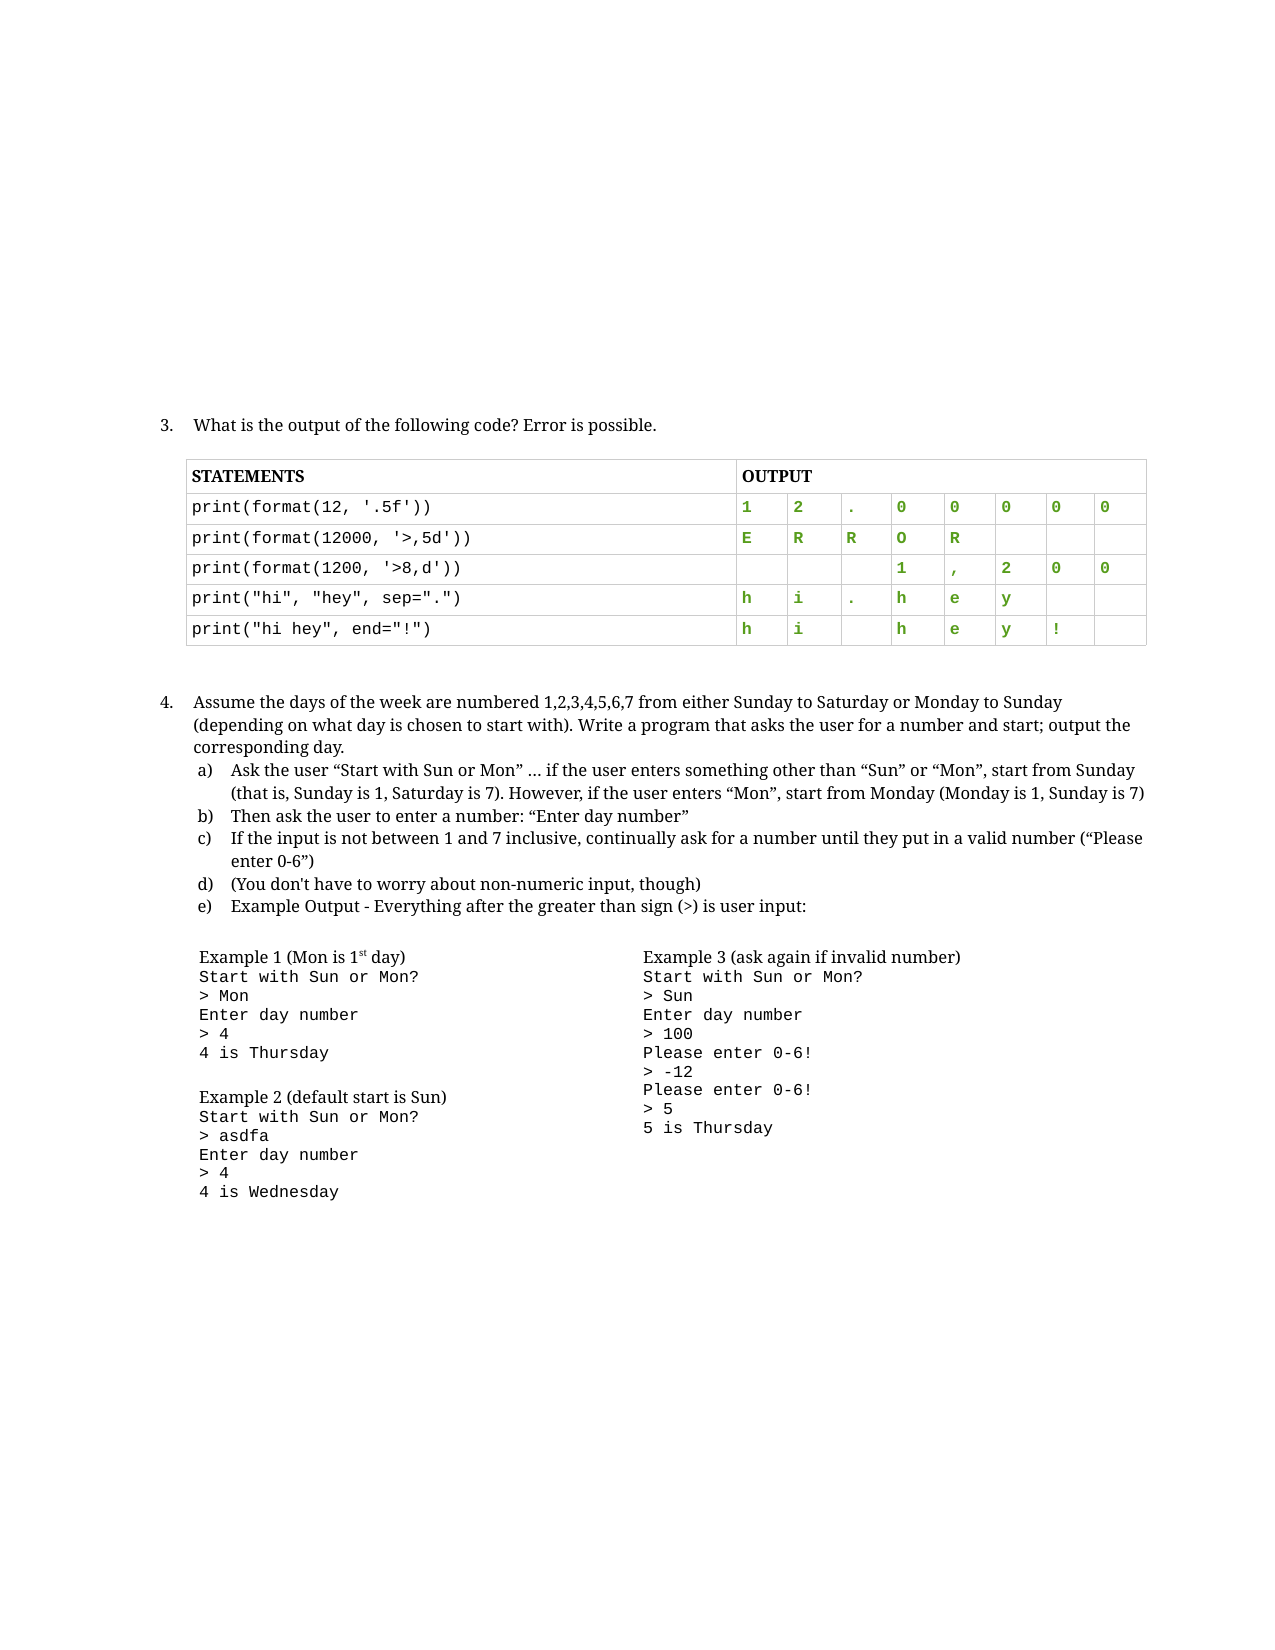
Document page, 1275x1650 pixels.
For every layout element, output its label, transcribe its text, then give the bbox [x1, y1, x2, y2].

table_cell h [892, 585, 944, 615]
table_cell print("hi hey", end="!") [187, 616, 736, 645]
table_cell , [945, 555, 995, 584]
table_cell y [996, 616, 1046, 645]
table_cell R [788, 525, 841, 554]
table_cell . [842, 494, 891, 523]
list Ask the user “Start with Sun or Mon” … if the user enters something other than “Sun” or “Mon”, start from Sunday (that is, Sunday is 1, Saturday is 7). However, if the user enters “Mon”, start from Monday (Monday is 1, Sunday is 7) [193, 759, 1157, 804]
table_cell 1 [737, 494, 787, 523]
table_header STATEMENTS [187, 460, 736, 493]
table_header OUTPUT [737, 460, 1146, 493]
table_cell [842, 555, 891, 584]
table_cell . [842, 585, 891, 615]
table_cell E [737, 525, 787, 554]
table_cell 0 [892, 494, 944, 523]
table_cell i [788, 585, 841, 615]
table_cell h [892, 616, 944, 645]
table_cell O [892, 525, 944, 554]
table_cell [788, 555, 841, 584]
table_cell 2 [788, 494, 841, 523]
table_cell R [842, 525, 891, 554]
table_cell 0 [1095, 555, 1146, 584]
table_cell [737, 555, 787, 584]
list If the input is not between 1 and 7 inclusive, continually ask for a number until they put in a valid number (“Please enter 0-6”) [193, 827, 1157, 872]
table_cell e [945, 616, 995, 645]
table_cell 0 [1047, 555, 1094, 584]
table_cell 0 [1095, 494, 1146, 523]
list Assume the days of the week are numbered 1,2,3,4,5,6,7 from either Sunday to Saturday or Monday to Sunday (depending on what day is chosen to start with). Write a program that asks the user for a number and start; output the corresponding day. [156, 691, 1157, 759]
list (You don't have to worry about non-numeric input, though) [193, 872, 1157, 895]
table_cell print("hi", "hey", sep=".") [187, 585, 736, 615]
table_cell [1047, 525, 1094, 554]
table_cell [1047, 585, 1094, 615]
table_cell 0 [1047, 494, 1094, 523]
table_cell R [945, 525, 995, 554]
table_cell y [996, 585, 1046, 615]
table_cell print(format(1200, '>8,d')) [187, 555, 736, 584]
table_cell h [737, 616, 787, 645]
table_cell [1095, 585, 1146, 615]
table_cell ! [1047, 616, 1094, 645]
table_header Example 1 (Mon is 1st day) Start with Sun or Mon? > Mon Enter day number > 4 4 is Thursday Example 2 (default start is Sun) Start with Sun or Mon? > asdfa Enter day number > 4 4 is Wednesday [193, 940, 637, 1322]
table_cell 0 [945, 494, 995, 523]
list What is the output of the following code? Error is possible. [156, 413, 1157, 459]
table_cell e [945, 585, 995, 615]
table_cell 1 [892, 555, 944, 584]
table_cell i [788, 616, 841, 645]
table_header Example 3 (ask again if invalid number) Start with Sun or Mon? > Sun Enter day number > 100 Please enter 0-6! > -12 Please enter 0-6! > 5 5 is Thursday [637, 940, 1157, 1322]
table_cell print(format(12, '.5f')) [187, 494, 736, 523]
table_cell h [737, 585, 787, 615]
table_cell [842, 616, 891, 645]
list Then ask the user to enter a number: “Enter day number” [193, 804, 1157, 827]
table_cell [1095, 616, 1146, 645]
table_cell print(format(12000, '>,5d')) [187, 525, 736, 554]
list Example Output - Everything after the greater than sign (>) is user input: [193, 895, 1157, 918]
table_cell [996, 525, 1046, 554]
table_cell [1095, 525, 1146, 554]
table_cell 2 [996, 555, 1046, 584]
table_cell 0 [996, 494, 1046, 523]
